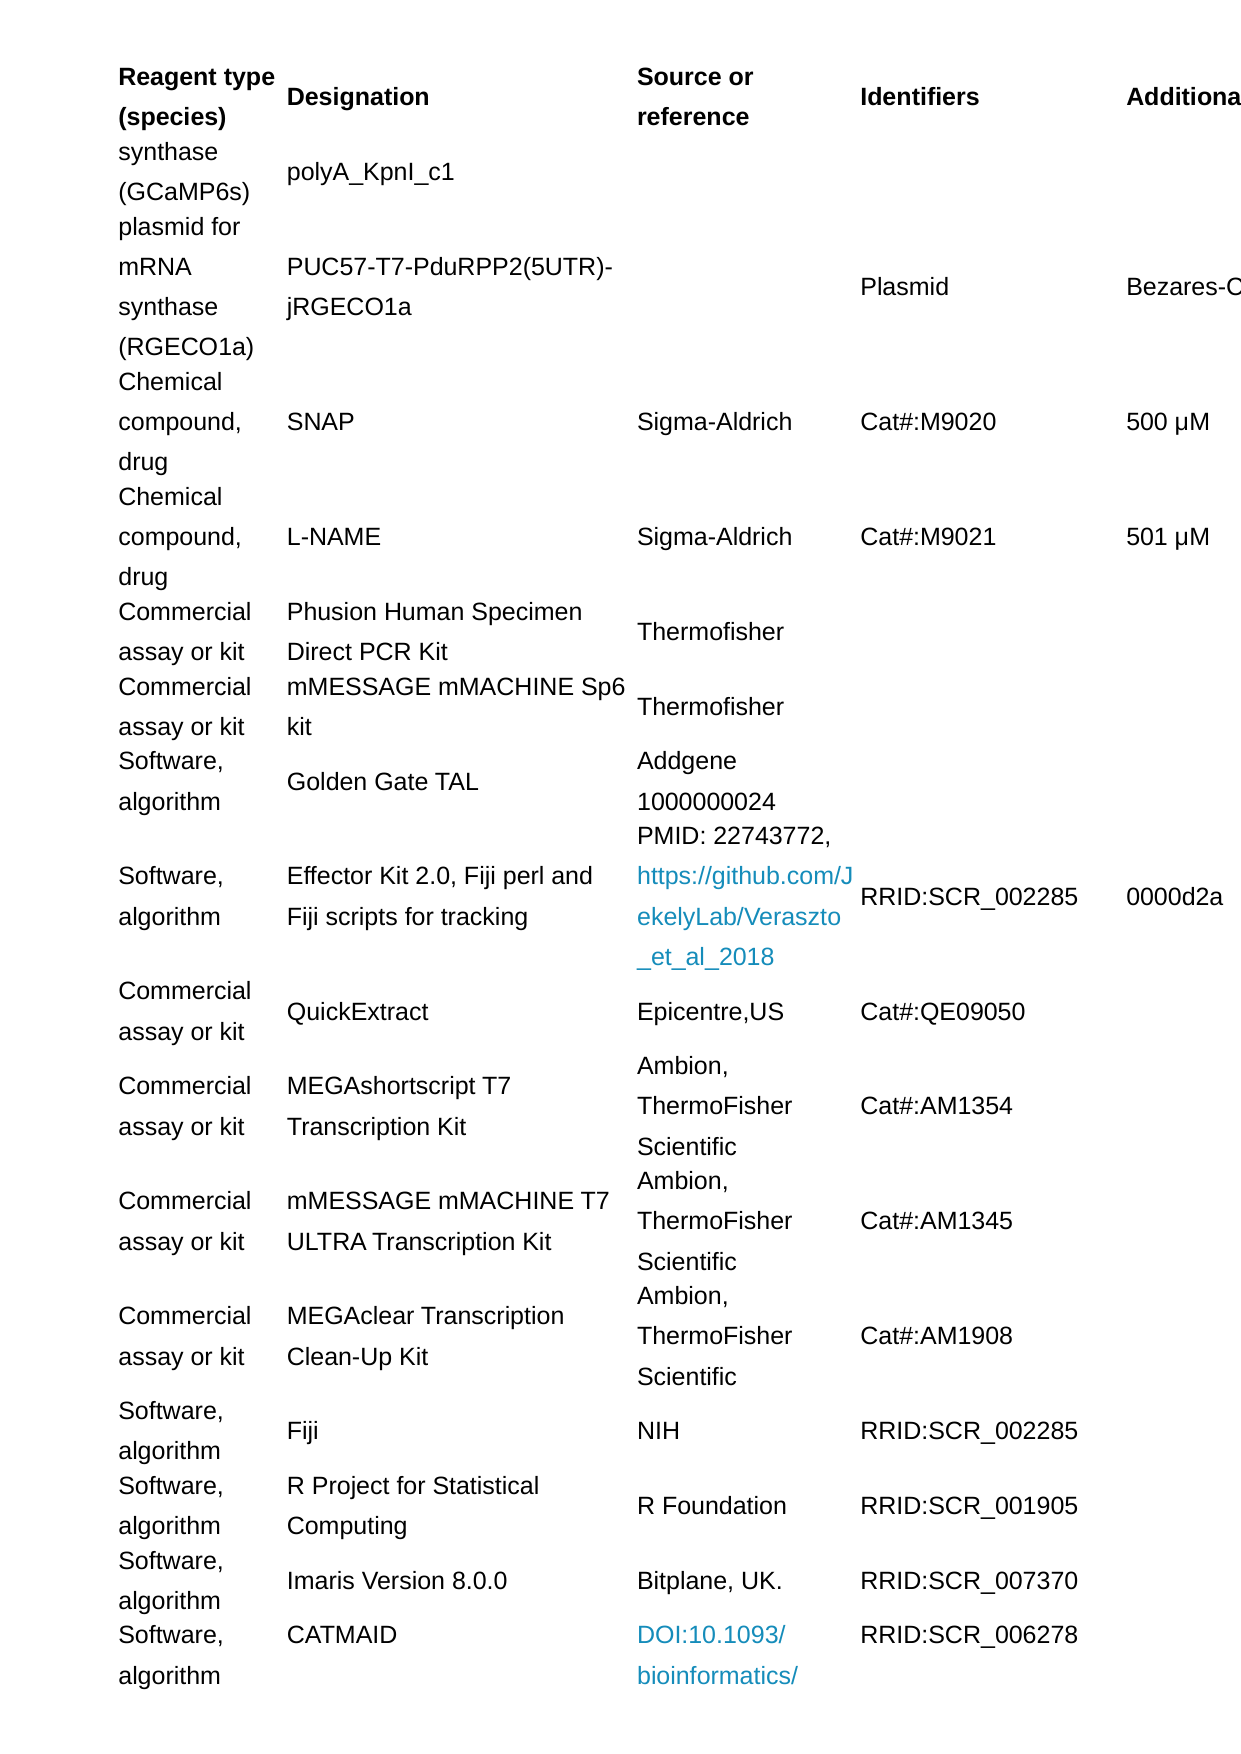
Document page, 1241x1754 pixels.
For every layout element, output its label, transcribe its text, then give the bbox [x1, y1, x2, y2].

table_header Identifiers [857, 59, 1123, 134]
table_cell Software, algorithm [115, 1543, 284, 1618]
table_cell Ambion, ThermoFisher Scientific [634, 1278, 857, 1393]
table_cell Thermofisher [634, 669, 857, 743]
table_cell [1123, 1048, 1240, 1163]
table_cell 501 μM [1123, 479, 1240, 594]
table_cell [857, 134, 1123, 209]
table_cell [634, 134, 857, 209]
table_cell Cat#:M9020 [857, 364, 1123, 479]
table_cell [1123, 1393, 1240, 1468]
table_cell [1123, 974, 1240, 1048]
table_header Designation [284, 59, 634, 134]
table_cell Ambion, ThermoFisher Scientific [634, 1048, 857, 1163]
table_cell Effector Kit 2.0, Fiji perl and Fiji scripts for tracking [284, 818, 634, 973]
table_header Reagent type (species) [115, 59, 284, 134]
table_cell Software, algorithm [115, 1393, 284, 1468]
table_cell R Foundation [634, 1468, 857, 1543]
table_cell Cat#:QE09050 [857, 974, 1123, 1048]
table_cell [1123, 1543, 1240, 1618]
table_cell [1123, 1278, 1240, 1393]
table_cell NIH [634, 1393, 857, 1468]
table_cell Cat#:M9021 [857, 479, 1123, 594]
table_cell MEGAclear Transcription Clean-Up Kit [284, 1278, 634, 1393]
table_cell Chemical compound, drug [115, 364, 284, 479]
table_cell QuickExtract [284, 974, 634, 1048]
table_cell Golden Gate TAL [284, 744, 634, 818]
table_cell [634, 209, 857, 364]
table_cell SNAP [284, 364, 634, 479]
table_cell [857, 594, 1123, 669]
table_cell Sigma-Aldrich [634, 364, 857, 479]
table_cell Bitplane, UK. [634, 1543, 857, 1618]
table_cell Thermofisher [634, 594, 857, 669]
table_cell R Project for Statistical Computing [284, 1468, 634, 1543]
table_cell RRID:SCR_001905 [857, 1468, 1123, 1543]
table_cell Commercial assay or kit [115, 1048, 284, 1163]
table_cell Addgene 1000000024 [634, 744, 857, 818]
table_cell Bezares-Calderón et al., 2018 [1123, 134, 1240, 209]
table_cell [1123, 1618, 1240, 1692]
table_cell [857, 669, 1123, 743]
table_cell Cat#:AM1345 [857, 1163, 1123, 1278]
table_cell DOI:10.1093/bioinformatics/ [634, 1618, 857, 1692]
table_cell Cat#:AM1908 [857, 1278, 1123, 1393]
table_cell Software, algorithm [115, 1468, 284, 1543]
table_cell Imaris Version 8.0.0 [284, 1543, 634, 1618]
table_cell mMESSAGE mMACHINE T7 ULTRA Transcription Kit [284, 1163, 634, 1278]
table_cell Cat#:AM1354 [857, 1048, 1123, 1163]
table_cell Commercial assay or kit [115, 974, 284, 1048]
table_cell [1123, 594, 1240, 669]
table_cell RRID:SCR_007370 [857, 1543, 1123, 1618]
table_cell RRID:SCR_002285 [857, 818, 1123, 973]
table_cell PMID: 22743772, https://github.com/JekelyLab/Veraszto_et_al_2018 [634, 818, 857, 973]
table_cell L-NAME [284, 479, 634, 594]
table_cell Sigma-Aldrich [634, 479, 857, 594]
table_cell RRID:SCR_002285 [857, 1393, 1123, 1468]
table_cell Fiji [284, 1393, 634, 1468]
table_cell Commercial assay or kit [115, 1163, 284, 1278]
table_cell [1123, 669, 1240, 743]
table_cell Chemical compound, drug [115, 479, 284, 594]
table_cell polyA_KpnI_c1 [284, 134, 634, 209]
table_cell [1123, 1468, 1240, 1543]
table_cell [857, 744, 1123, 818]
table_cell Phusion Human Specimen Direct PCR Kit [284, 594, 634, 669]
table_cell RRID:SCR_006278 [857, 1618, 1123, 1692]
table_cell Epicentre,US [634, 974, 857, 1048]
table_cell Software, algorithm [115, 818, 284, 973]
table_cell Software, algorithm [115, 1618, 284, 1692]
table_cell synthase (GCaMP6s) [115, 134, 284, 209]
table_cell Plasmid [857, 209, 1123, 364]
table_cell Bezares-Calderón et al., 2018 [1123, 209, 1240, 364]
table_cell MEGAshortscript T7 Transcription Kit [284, 1048, 634, 1163]
table_cell PUC57-T7-PduRPP2(5UTR)-jRGECO1a [284, 209, 634, 364]
table_header Additional information [1123, 59, 1240, 134]
table_header Source or reference [634, 59, 857, 134]
table_cell Software, algorithm [115, 744, 284, 818]
table_cell [1123, 1163, 1240, 1278]
table_cell plasmid for mRNA synthase (RGECO1a) [115, 209, 284, 364]
table_cell Commercial assay or kit [115, 594, 284, 669]
table_cell CATMAID [284, 1618, 634, 1692]
table_cell mMESSAGE mMACHINE Sp6 kit [284, 669, 634, 743]
table_cell Commercial assay or kit [115, 669, 284, 743]
table_cell Commercial assay or kit [115, 1278, 284, 1393]
table_cell [1123, 744, 1240, 818]
table_cell 0000d2a [1123, 818, 1240, 973]
table_cell Ambion, ThermoFisher Scientific [634, 1163, 857, 1278]
table_cell 500 μM [1123, 364, 1240, 479]
